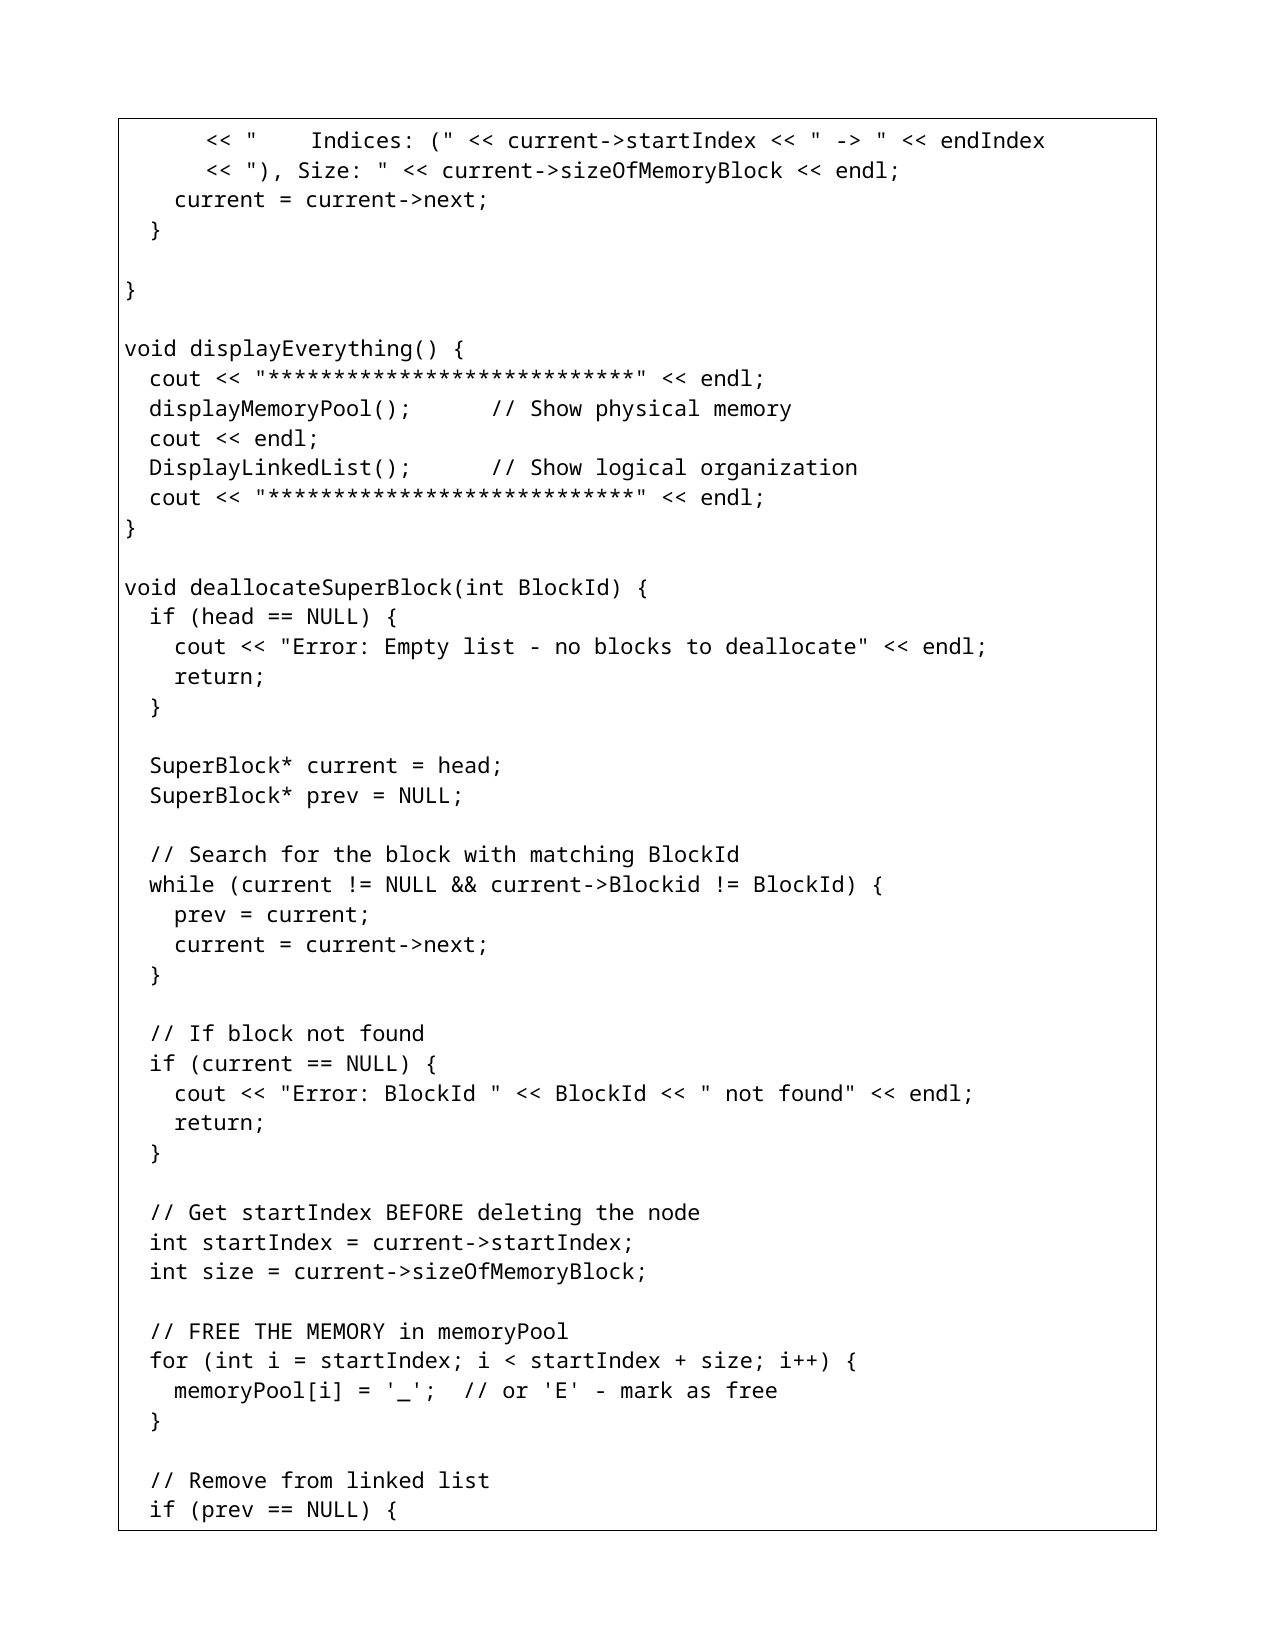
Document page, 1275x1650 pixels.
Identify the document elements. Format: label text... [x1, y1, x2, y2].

table_header << " Indices: (" << current->startIndex << " -> " << endIndex << "), Size: " << current->sizeOfMemoryBlock << endl; current = current->next; } } void displayEverything() { cout << "****************************" << endl; displayMemoryPool(); // Show physical memory cout << endl; DisplayLinkedList(); // Show logical organization cout << "****************************" << endl; } void deallocateSuperBlock(int BlockId) { if (head == NULL) { cout << "Error: Empty list - no blocks to deallocate" << endl; return; } SuperBlock* current = head; SuperBlock* prev = NULL; // Search for the block with matching BlockId while (current != NULL && current->Blockid != BlockId) { prev = current; current = current->next; } // If block not found if (current == NULL) { cout << "Error: BlockId " << BlockId << " not found" << endl; return; } // Get startIndex BEFORE deleting the node int startIndex = current->startIndex; int size = current->sizeOfMemoryBlock; // FREE THE MEMORY in memoryPool for (int i = startIndex; i < startIndex + size; i++) { memoryPool[i] = '_'; // or 'E' - mark as free } // Remove from linked list if (prev == NULL) { [119, 119, 1156, 1530]
